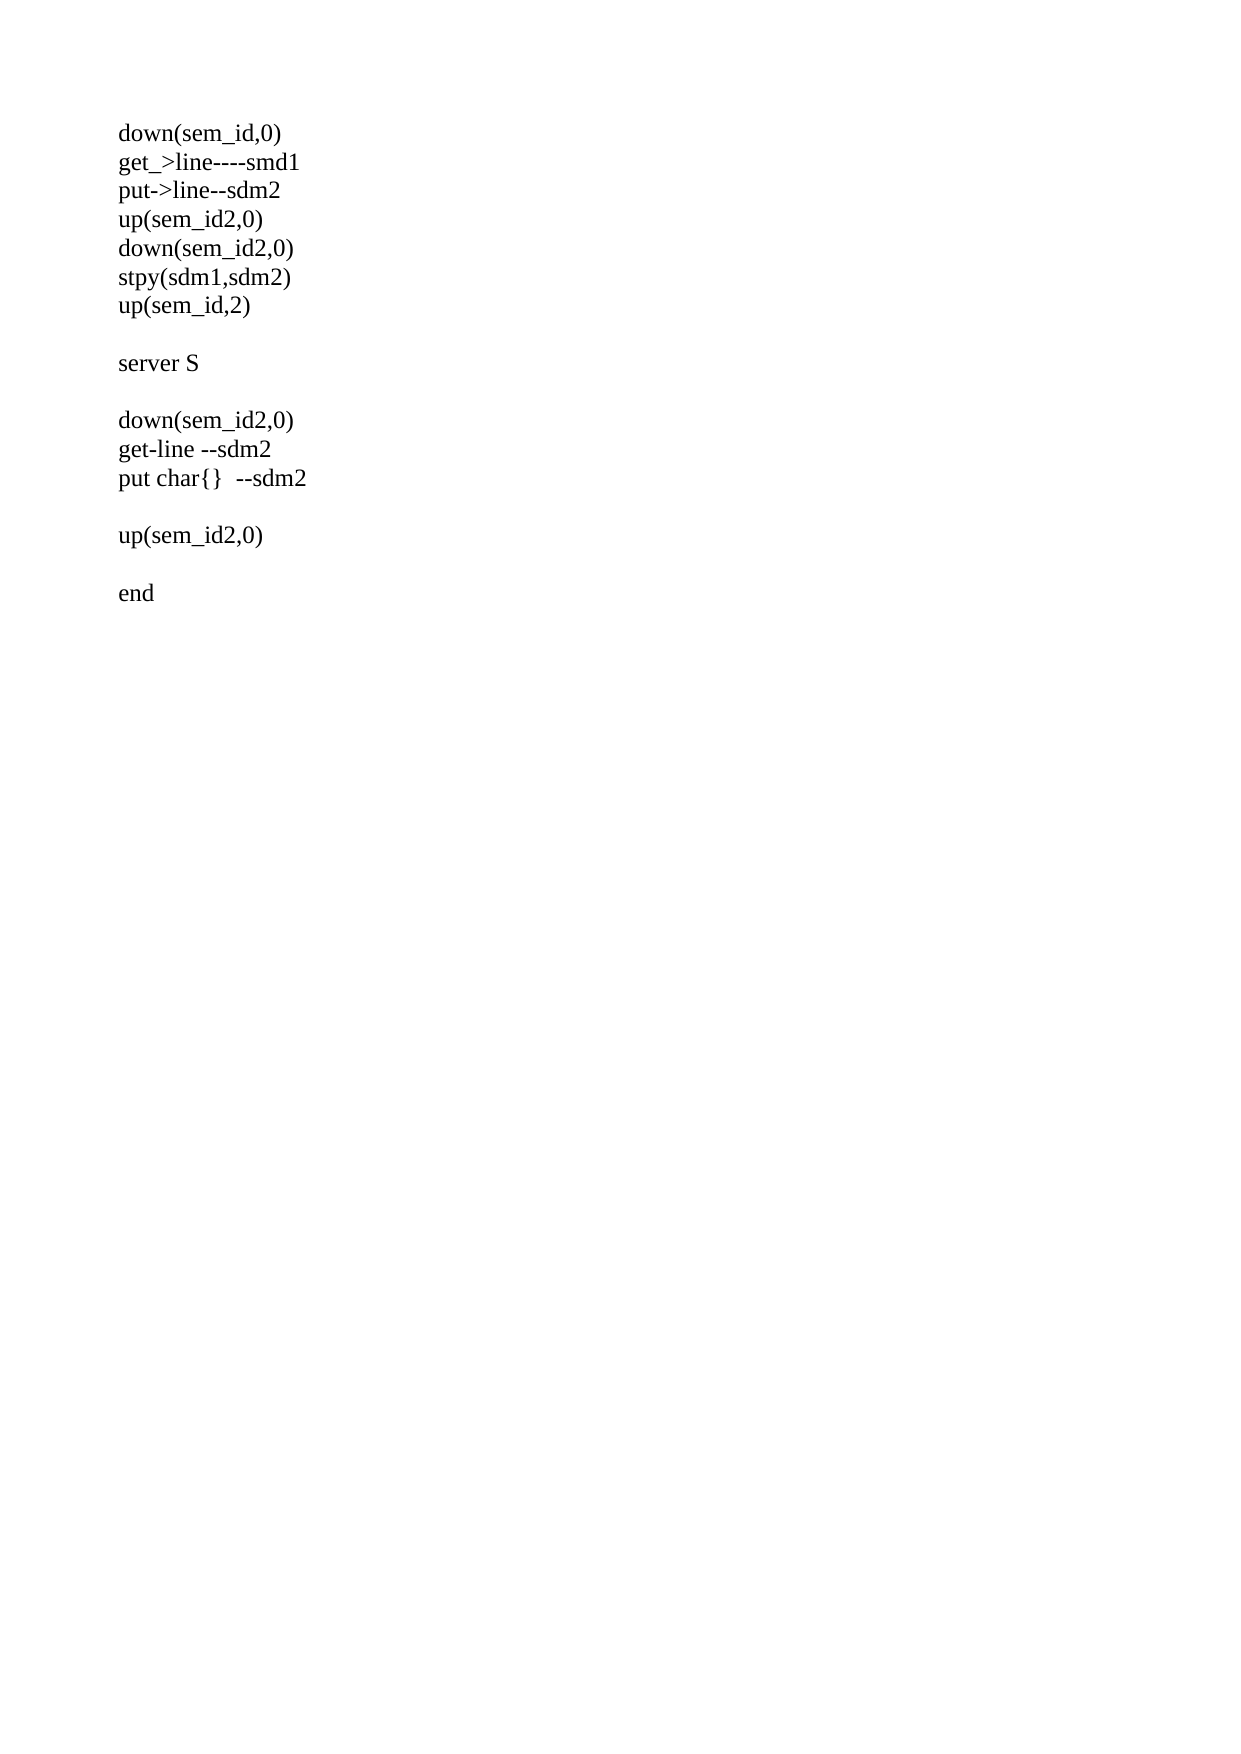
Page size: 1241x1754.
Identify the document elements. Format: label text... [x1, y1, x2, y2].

text stpy(sdm1,sdm2) [118, 262, 1122, 291]
text down(sem_id2,0) [118, 406, 1122, 434]
text put->line--sdm2 [118, 176, 1122, 204]
text up(sem_id2,0) [118, 521, 1122, 549]
text end [118, 578, 1122, 607]
text up(sem_id2,0) [118, 204, 1122, 233]
text up(sem_id,2) [118, 291, 1122, 319]
text down(sem_id,0) [118, 118, 1122, 147]
text down(sem_id2,0) [118, 233, 1122, 262]
text server S [118, 348, 1122, 377]
text get-line --sdm2 [118, 434, 1122, 463]
text put char{} --sdm2 [118, 463, 1122, 492]
text get_>line----smd1 [118, 147, 1122, 176]
